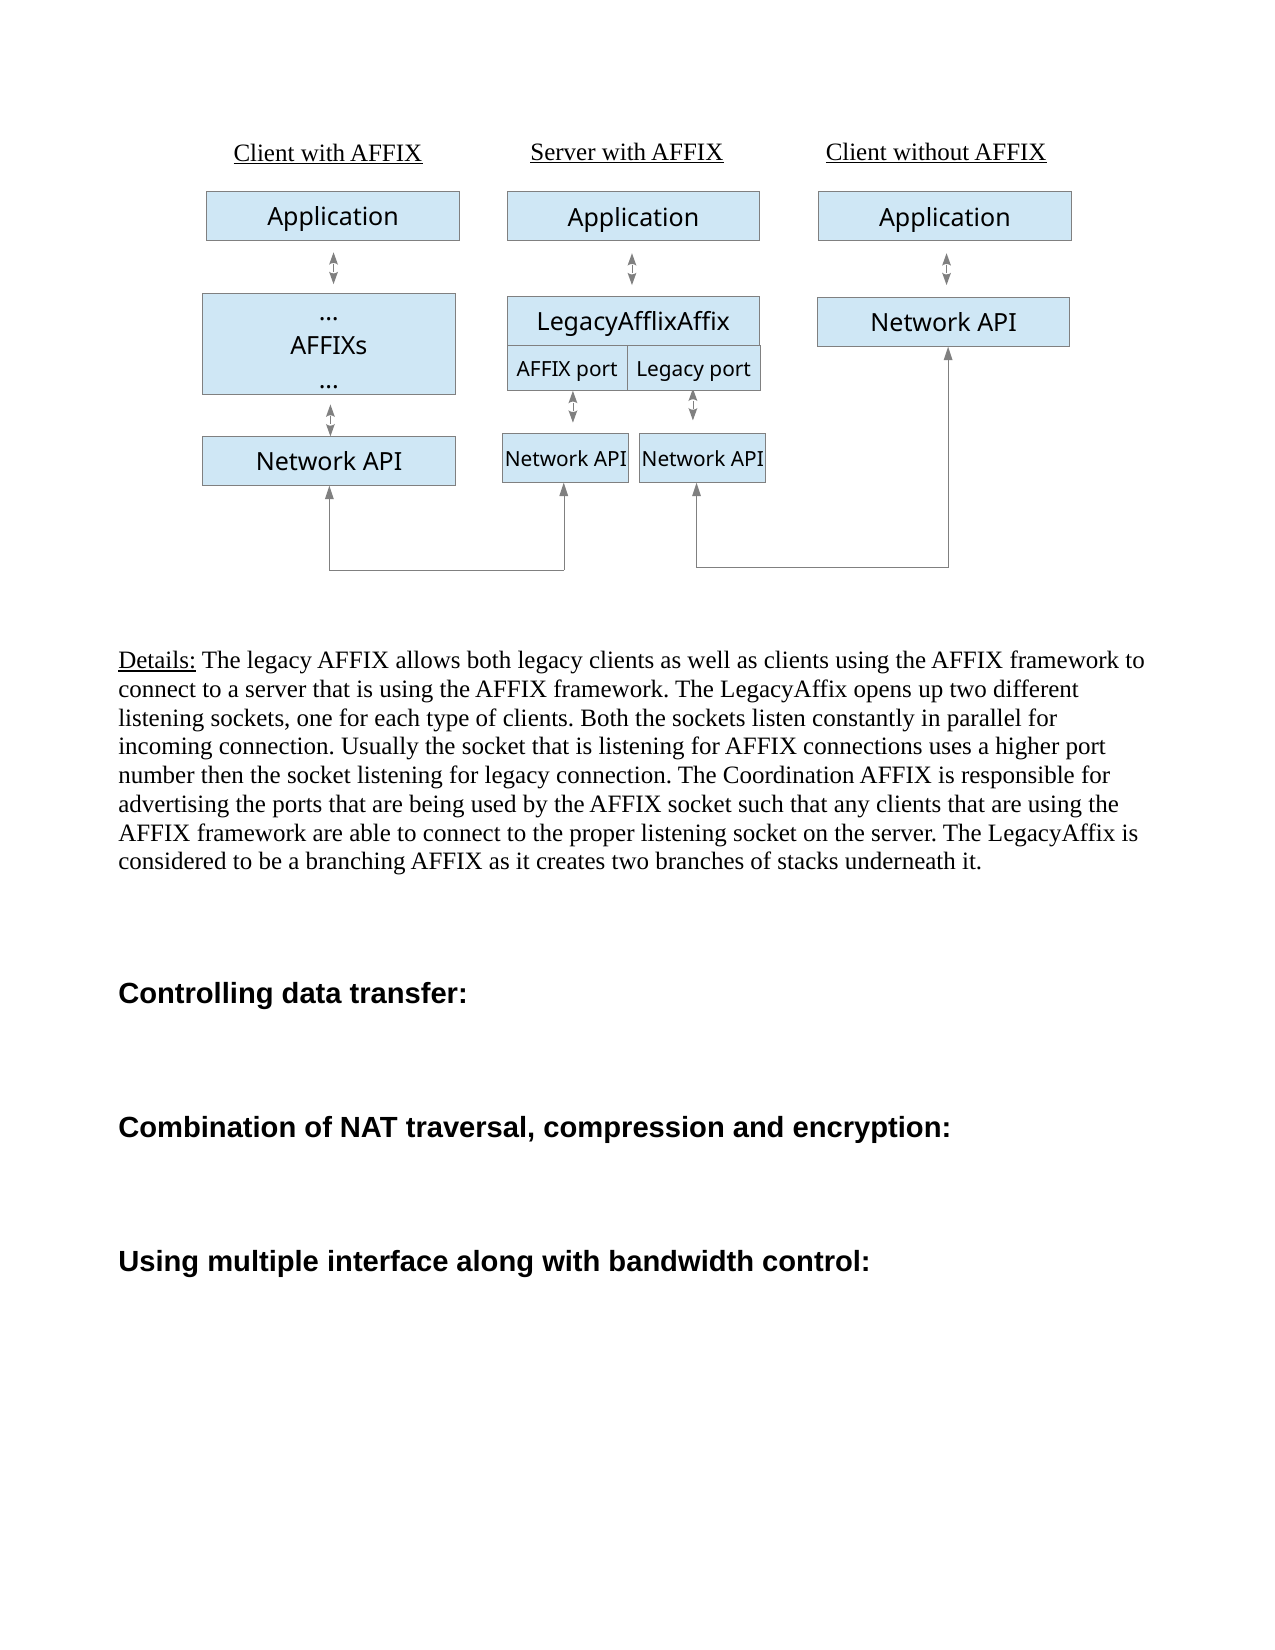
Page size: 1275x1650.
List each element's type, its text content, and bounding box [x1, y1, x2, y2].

text Combination of NAT traversal, compression and encryption: [118, 1110, 1157, 1143]
text Details: The legacy AFFIX allows both legacy clients as well as clients using the AFFIX framework to connect to a server that is using the AFFIX framework. The LegacyAffix opens up two different listening sockets, one for each type of clients. Both the sockets listen constantly in parallel for incoming connection. Usually the socket that is listening for AFFIX connections uses a higher port number then the socket listening for legacy connection. The Coordination AFFIX is responsible for advertising the ports that are being used by the AFFIX socket such that any clients that are using the AFFIX framework are able to connect to the proper listening socket on the server. The LegacyAffix is considered to be a branching AFFIX as it creates two branches of stacks underneath it. [118, 645, 1157, 875]
text Controlling data transfer: [118, 976, 1157, 1009]
text Using multiple interface along with bandwidth control: [118, 1244, 1157, 1278]
